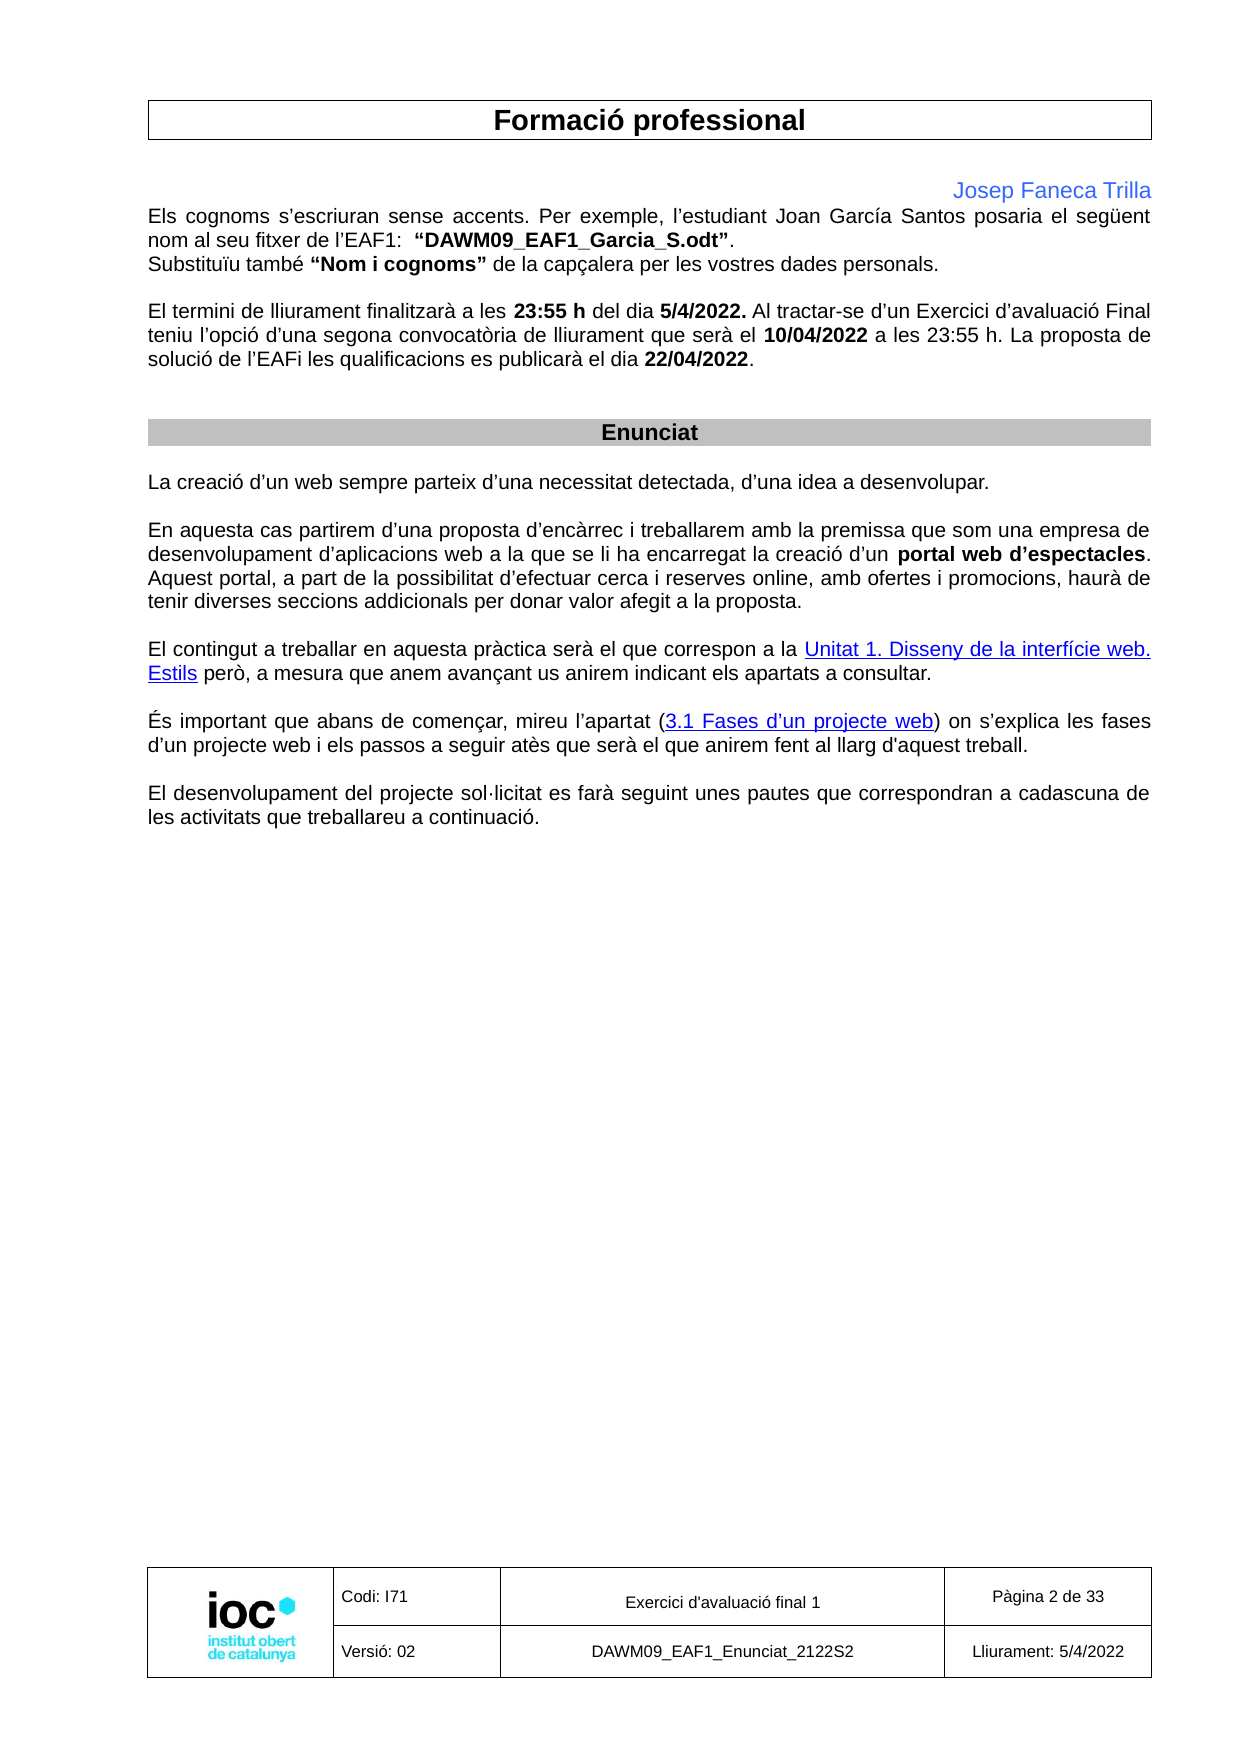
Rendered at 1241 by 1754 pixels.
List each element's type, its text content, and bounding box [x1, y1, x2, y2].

text El desenvolupament del projecte sol·licitat es farà seguint unes pautes que correspondran a cadascuna de les activitats que treballareu a continuació. [148, 781, 1151, 829]
text El termini de lliurament finalitzarà a les 23:55 h del dia 5/4/2022. Al tractar-se d’un Exercici d’avaluació Final teniu l’opció d’una segona convocatòria de lliurament que serà el 10/04/2022 a les 23:55 h. La proposta de solució de l’EAFi les qualificacions es publicarà el dia 22/04/2022. [148, 299, 1151, 371]
text El contingut a treballar en aquesta pràctica serà el que correspon a la Unitat 1. Disseny de la interfície web. Estils però, a mesura que anem avançant us anirem indicant els apartats a consultar. [148, 637, 1151, 685]
text Els cognoms s’escriuran sense accents. Per exemple, l’estudiant Joan García Santos posaria el següent nom al seu fitxer de l’EAF1: “DAWM09_EAF1_Garcia_S.odt”. [148, 203, 1151, 251]
text És important que abans de començar, mireu l’apartat (3.1 Fases d’un projecte web) on s’explica les fases d’un projecte web i els passos a seguir atès que serà el que anirem fent al llarg d'aquest treball. [148, 709, 1151, 757]
text Substituïu també “Nom i cognoms” de la capçalera per les vostres dades personals. [148, 251, 1151, 275]
text Enunciat [148, 419, 1151, 446]
text En aquesta cas partirem d’una proposta d’encàrrec i treballarem amb la premissa que som una empresa de desenvolupament d’aplicacions web a la que se li ha encarregat la creació d’un portal web d’espectacles. Aquest portal, a part de la possibilitat d’efectuar cerca i reserves online, amb ofertes i promocions, haurà de tenir diverses seccions addicionals per donar valor afegit a la proposta. [148, 517, 1151, 613]
text La creació d’un web sempre parteix d’una necessitat detectada, d’una idea a desenvolupar. [148, 469, 1151, 493]
picture [195, 1577, 309, 1673]
